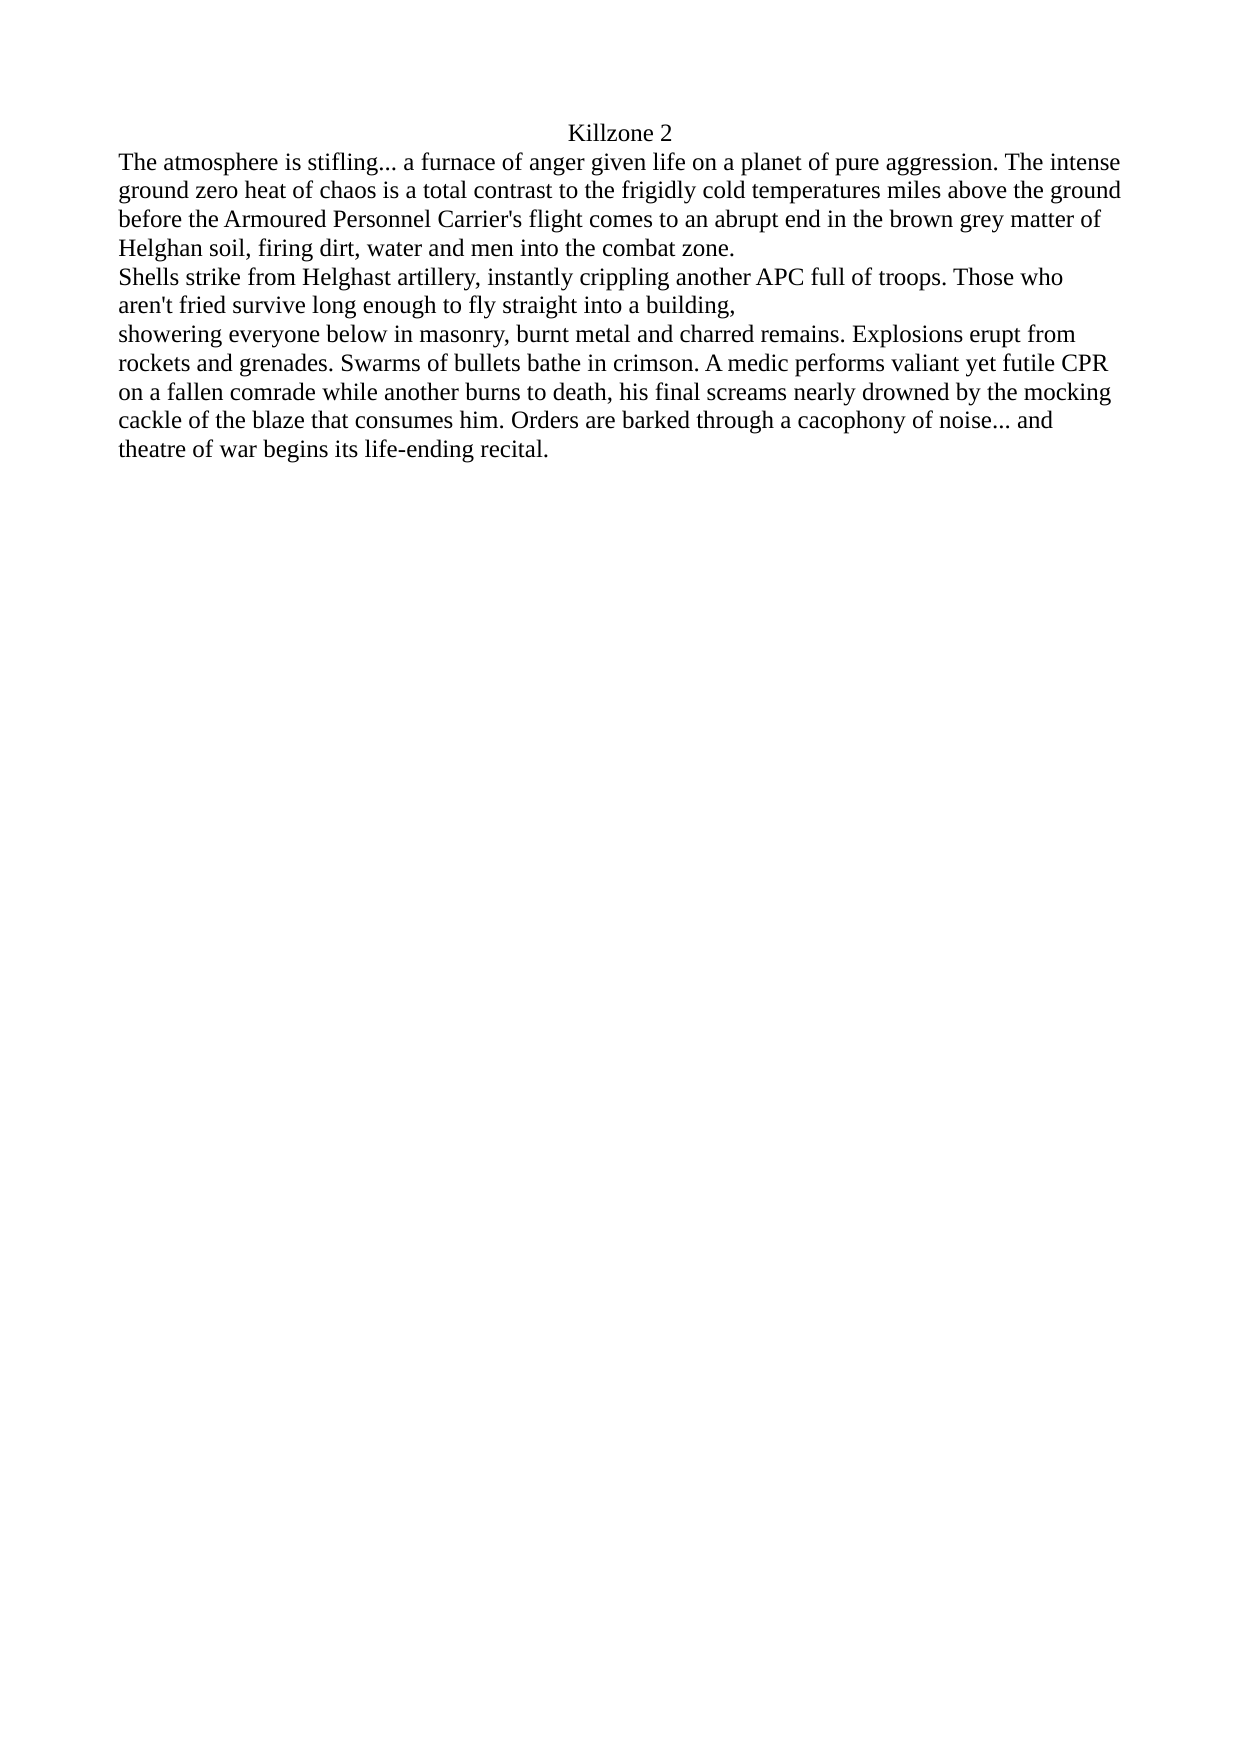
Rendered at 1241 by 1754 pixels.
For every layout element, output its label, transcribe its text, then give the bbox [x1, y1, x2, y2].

text The atmosphere is stifling... a furnace of anger given life on a planet of pure aggression. The intense ground zero heat of chaos is a total contrast to the frigidly cold temperatures miles above the ground before the Armoured Personnel Carrier's flight comes to an abrupt end in the brown grey matter of Helghan soil, firing dirt, water and men into the combat zone. [118, 147, 1122, 262]
text Shells strike from Helghast artillery, instantly crippling another APC full of troops. Those who aren't fried survive long enough to fly straight into a building, [118, 262, 1122, 319]
text Killzone 2 [118, 118, 1122, 147]
text showering everyone below in masonry, burnt metal and charred remains. Explosions erupt from rockets and grenades. Swarms of bullets bathe in crimson. A medic performs valiant yet futile CPR on a fallen comrade while another burns to death, his final screams nearly drowned by the mocking cackle of the blaze that consumes him. Orders are barked through a cacophony of noise... and theatre of war begins its life-ending recital. [118, 319, 1122, 463]
